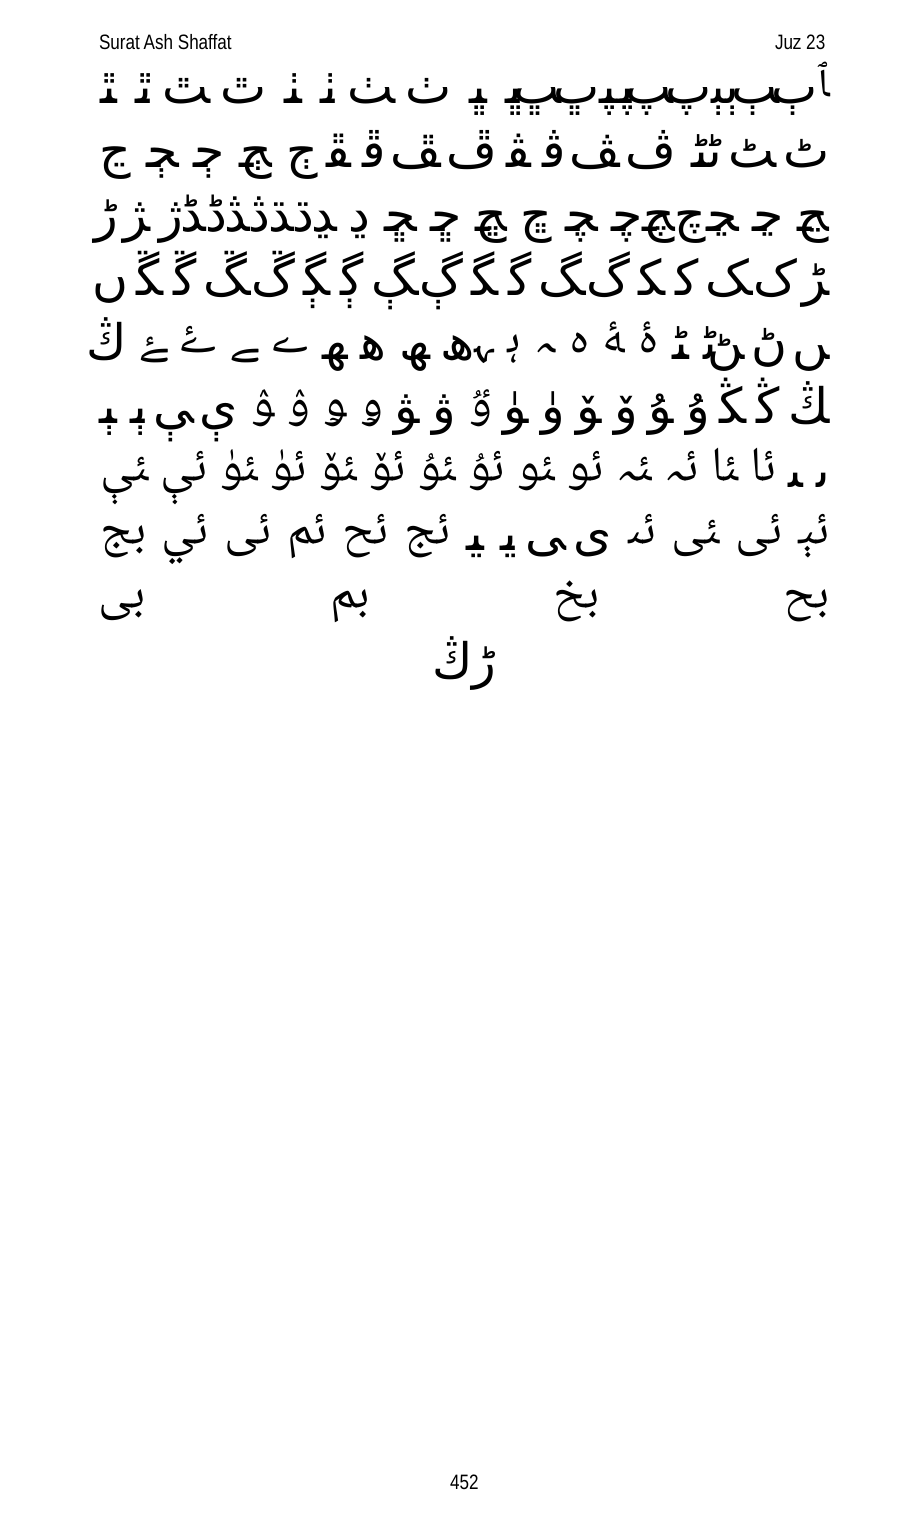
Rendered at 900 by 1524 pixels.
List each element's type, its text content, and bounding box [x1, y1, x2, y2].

text ﭑﭒﭓﭔﭕﭖﭗﭘﭙﭚﭛﭜ ﭝ ﭞ ﭟ ﭠ ﭡ ﭢ ﭣ ﭤ ﭥ ﭦ ﭧ ﭨﭩ ﭪ ﭫ ﭬ ﭭ ﭮ ﭯ ﭰ ﭱ ﭲ ﭳ ﭴ ﭵ ﭶ ﭷ ﭸ ﭹﭺﭻﭼ ﭽ ﭾ ﭿ ﮀ ﮁ ﮂ ﮃﮄﮅﮆﮇﮈﮉﮊ ﮋ ﮌ ﮍ ﮎ ﮏ ﮐ ﮑ ﮒ ﮓ ﮔ ﮕ ﮖ ﮗ ﮘ ﮙ ﮚ ﮛ ﮜ ﮝ ﮞ ﮟ ﮠ ﮡﮢ ﮣ ﮤ ﮥ ﮦ ﮧ ﮨ ﮩﮪ ﮫ ﮬ ﮭ ﮮ ﮯ ﮰ ﮱ ﯓ ﯔ ﯕ ﯖ ﯗ ﯘ ﯙ ﯚ ﯛ ﯜ ﯝ ﯞ ﯟ ﯠ ﯡ ﯢ ﯣ ﯤ ﯥ ﯦ ﯧ ﯨ ﯩ ﯪ ﯫ ﯬ ﯭ ﯮ ﯯ ﯰ ﯱ ﯲ ﯳ ﯴ ﯵ ﯶ ﯷ ﯸ ﯹ ﯺ ﯻ ﯼ ﯽ ﯾ ﯿ ﰀ ﰁ ﰂ ﰃ ﰄ ﰅ ﰆ ﰇ ﰈ ﰉ [99, 60, 829, 635]
text ﮌﯓ [99, 635, 829, 698]
